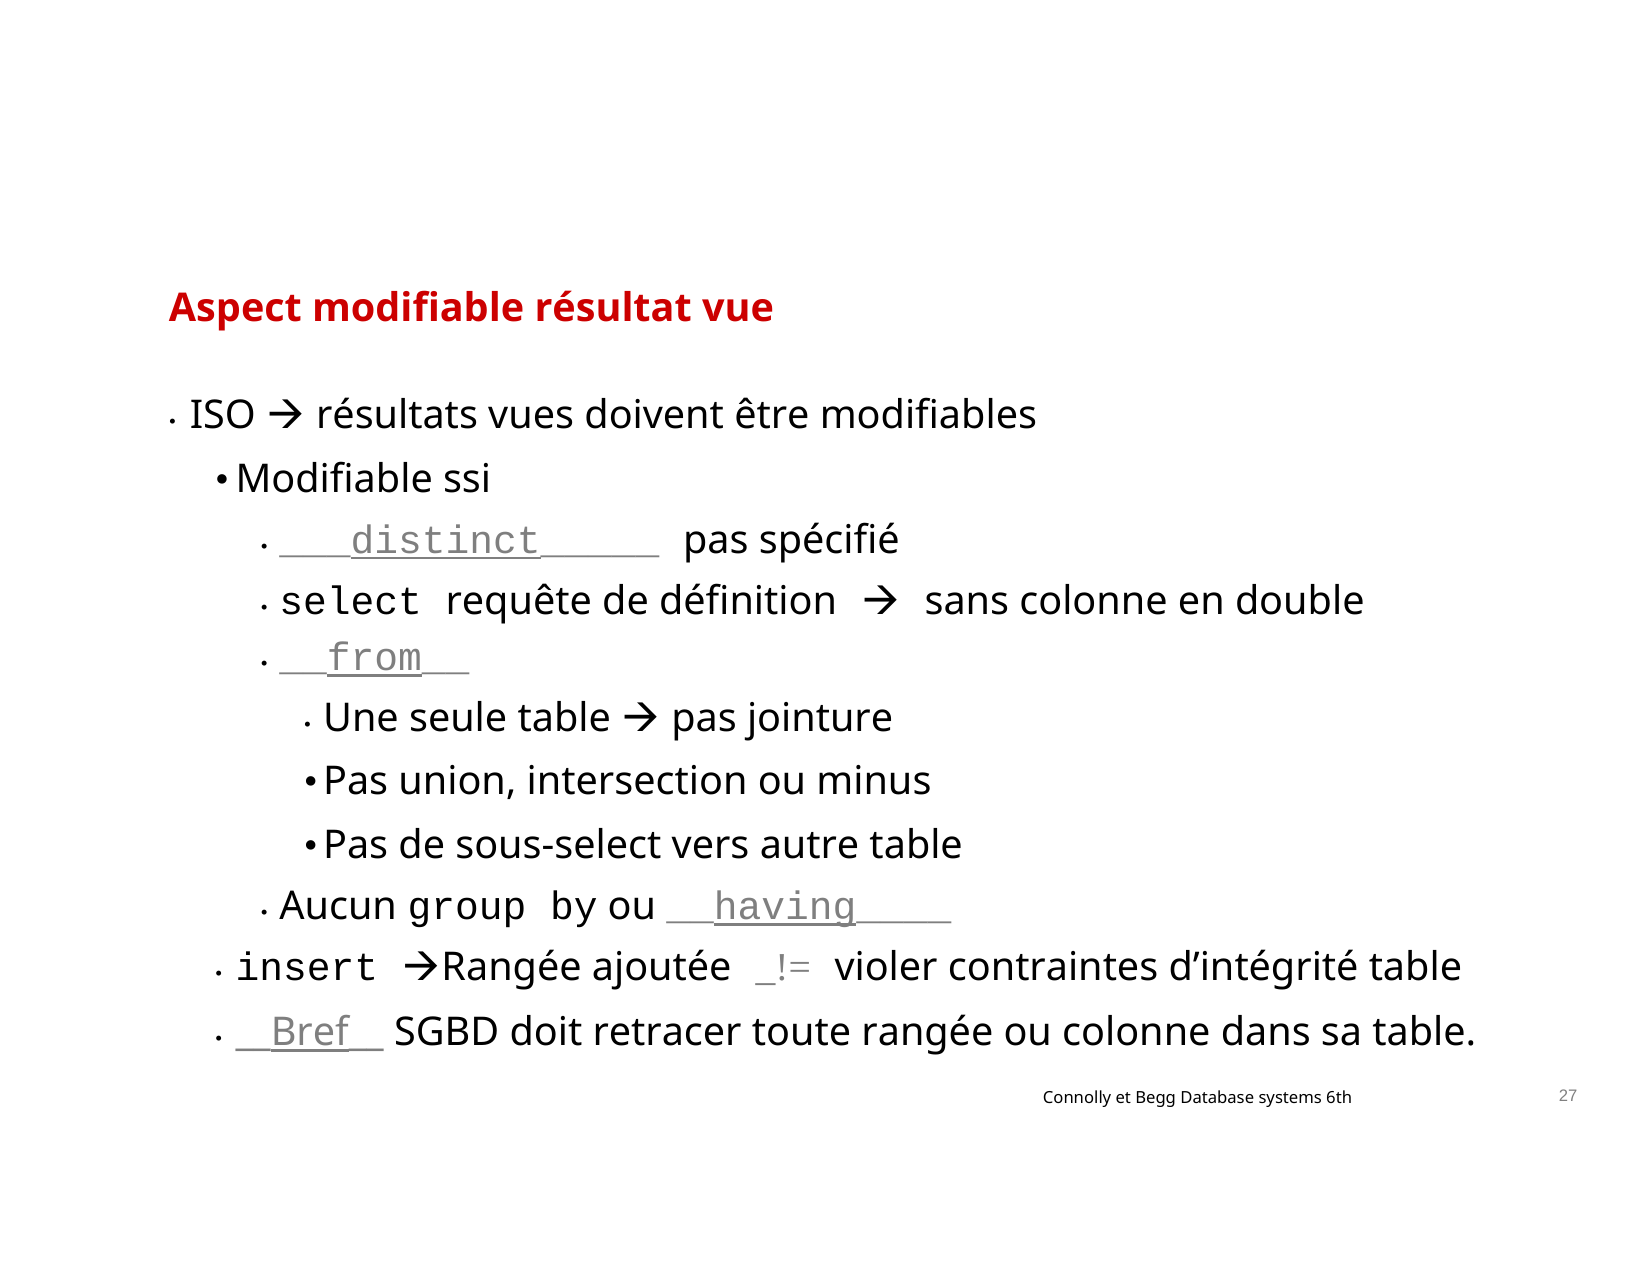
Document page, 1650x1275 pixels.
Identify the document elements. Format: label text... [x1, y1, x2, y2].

table_header 27 [1450, 1086, 1577, 1108]
list Pas de sous-select vers autre table [304, 816, 1577, 870]
list Modifiable ssi [215, 450, 1577, 504]
list Aucun group by ou __having____ [260, 877, 1577, 932]
list __Bref__ SGBD doit retracer toute rangée ou colonne dans sa table. [215, 1003, 1577, 1057]
list ISO  résultats vues doivent être modifiables [168, 386, 1577, 440]
list select requête de définition  sans colonne en double [260, 572, 1577, 626]
list ___distinct_____ pas spécifié [260, 511, 1577, 565]
list insert Rangée ajoutée _!= violer contraintes d’intégrité table [215, 938, 1577, 993]
list Une seule table  pas jointure [304, 689, 1577, 743]
list Pas union, intersection ou minus [304, 752, 1577, 806]
table_header Connolly et Begg Database systems 6th [748, 1086, 1450, 1108]
list __from__ [260, 638, 1577, 683]
text Aspect modifiable résultat vue [169, 279, 1577, 333]
